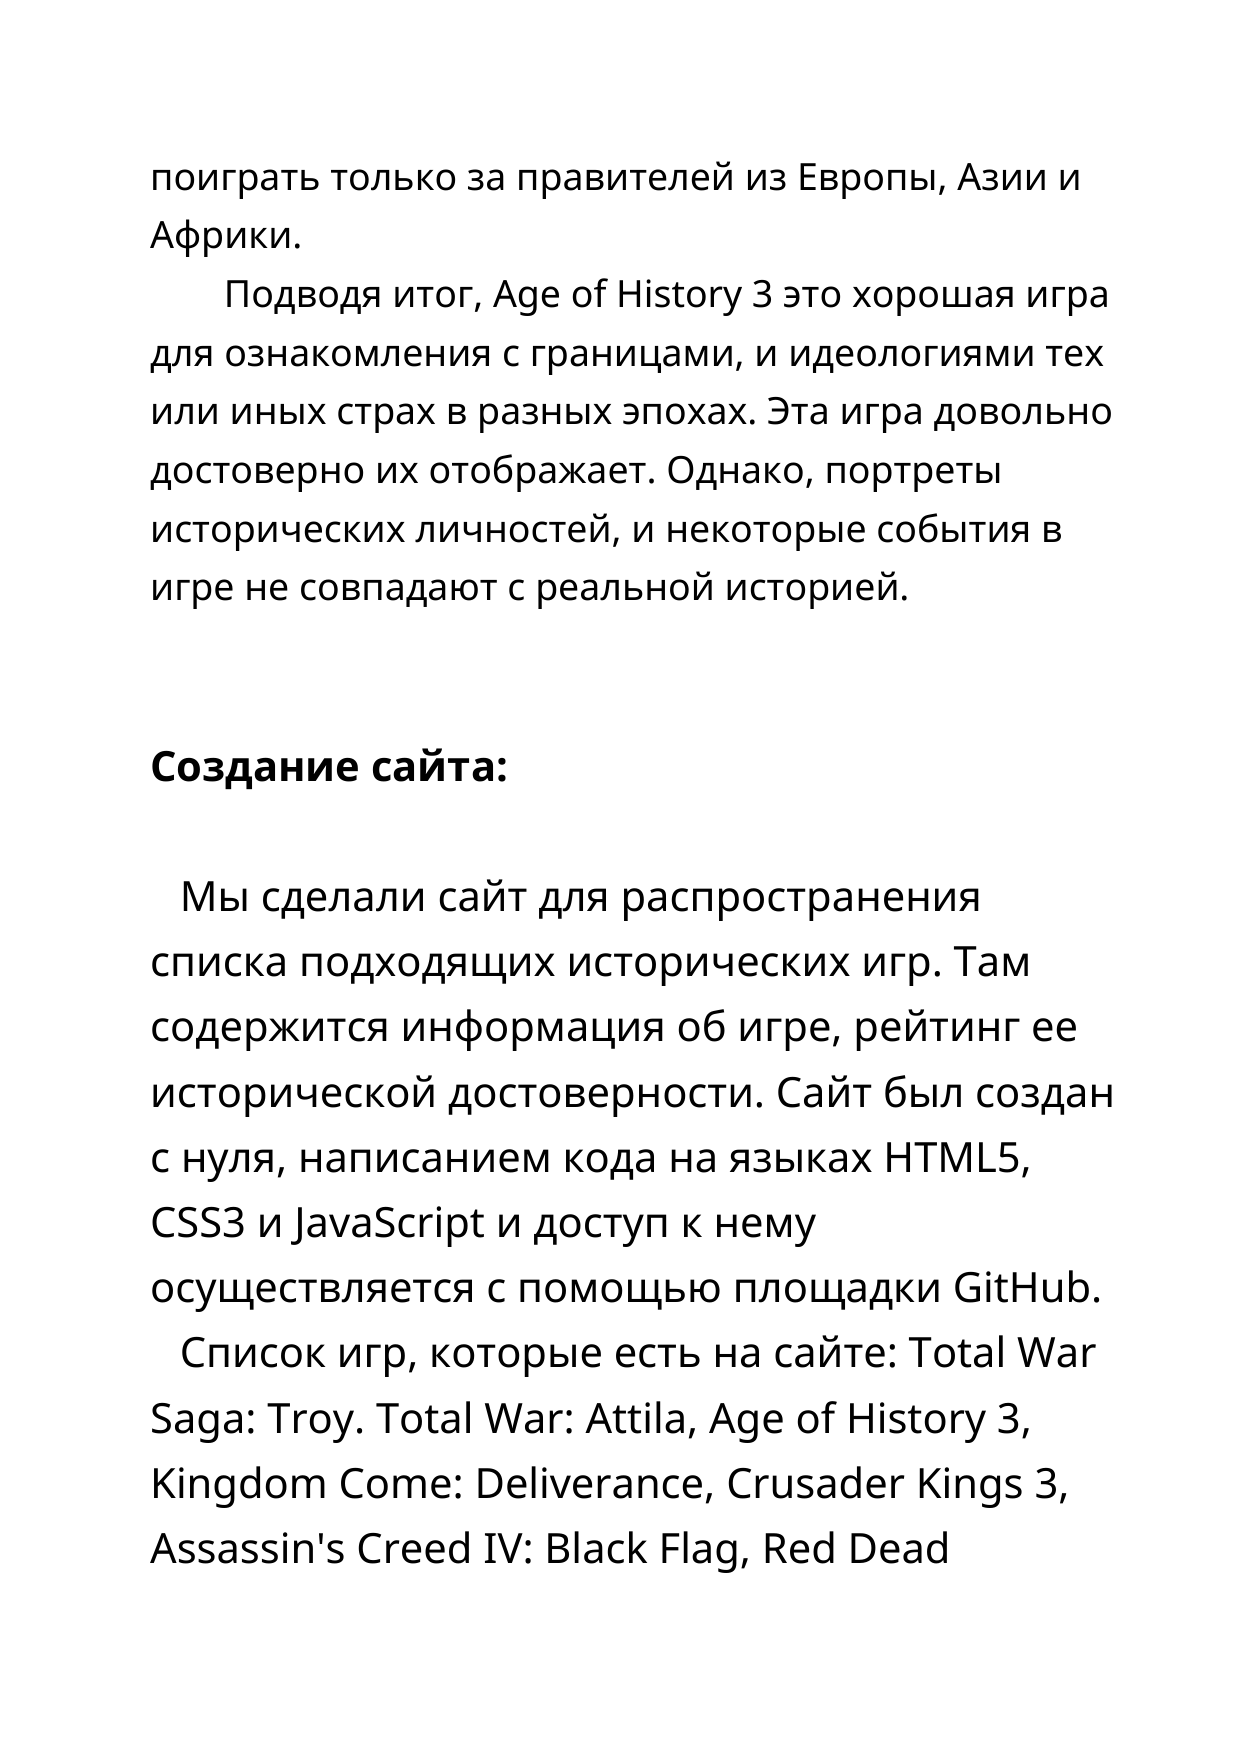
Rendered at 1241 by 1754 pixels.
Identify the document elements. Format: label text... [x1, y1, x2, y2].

list Создание сайта: [150, 736, 1130, 793]
list Список игр, которые есть на сайте: Total War Saga: Troy. Total War: Attila, Age of History 3, Kingdom Come: Deliverance, Crusader Kings 3, Assassin's Creed IV: Black Flag, Red Dead [150, 1323, 1130, 1576]
list Мы сделали сайт для распространения списка подходящих исторических игр. Там содержится информация об игре, рейтинг ее исторической достоверности. Сайт был создан с нуля, написанием кода на языках HTML5, CSS3 и JavaScript и доступ к нему осуществляется с помощью площадки GitHub. [150, 867, 1130, 1315]
list поиграть только за правителей из Европы, Азии и Африки. Подводя итог, Age of History 3 это хорошая игра для ознакомления с границами, и идеологиями тех или иных страх в разных эпохах. Эта игра довольно достоверно их отображает. Однако, портреты исторических личностей, и некоторые события в игре не совпадают с реальной историей. [150, 150, 1130, 670]
